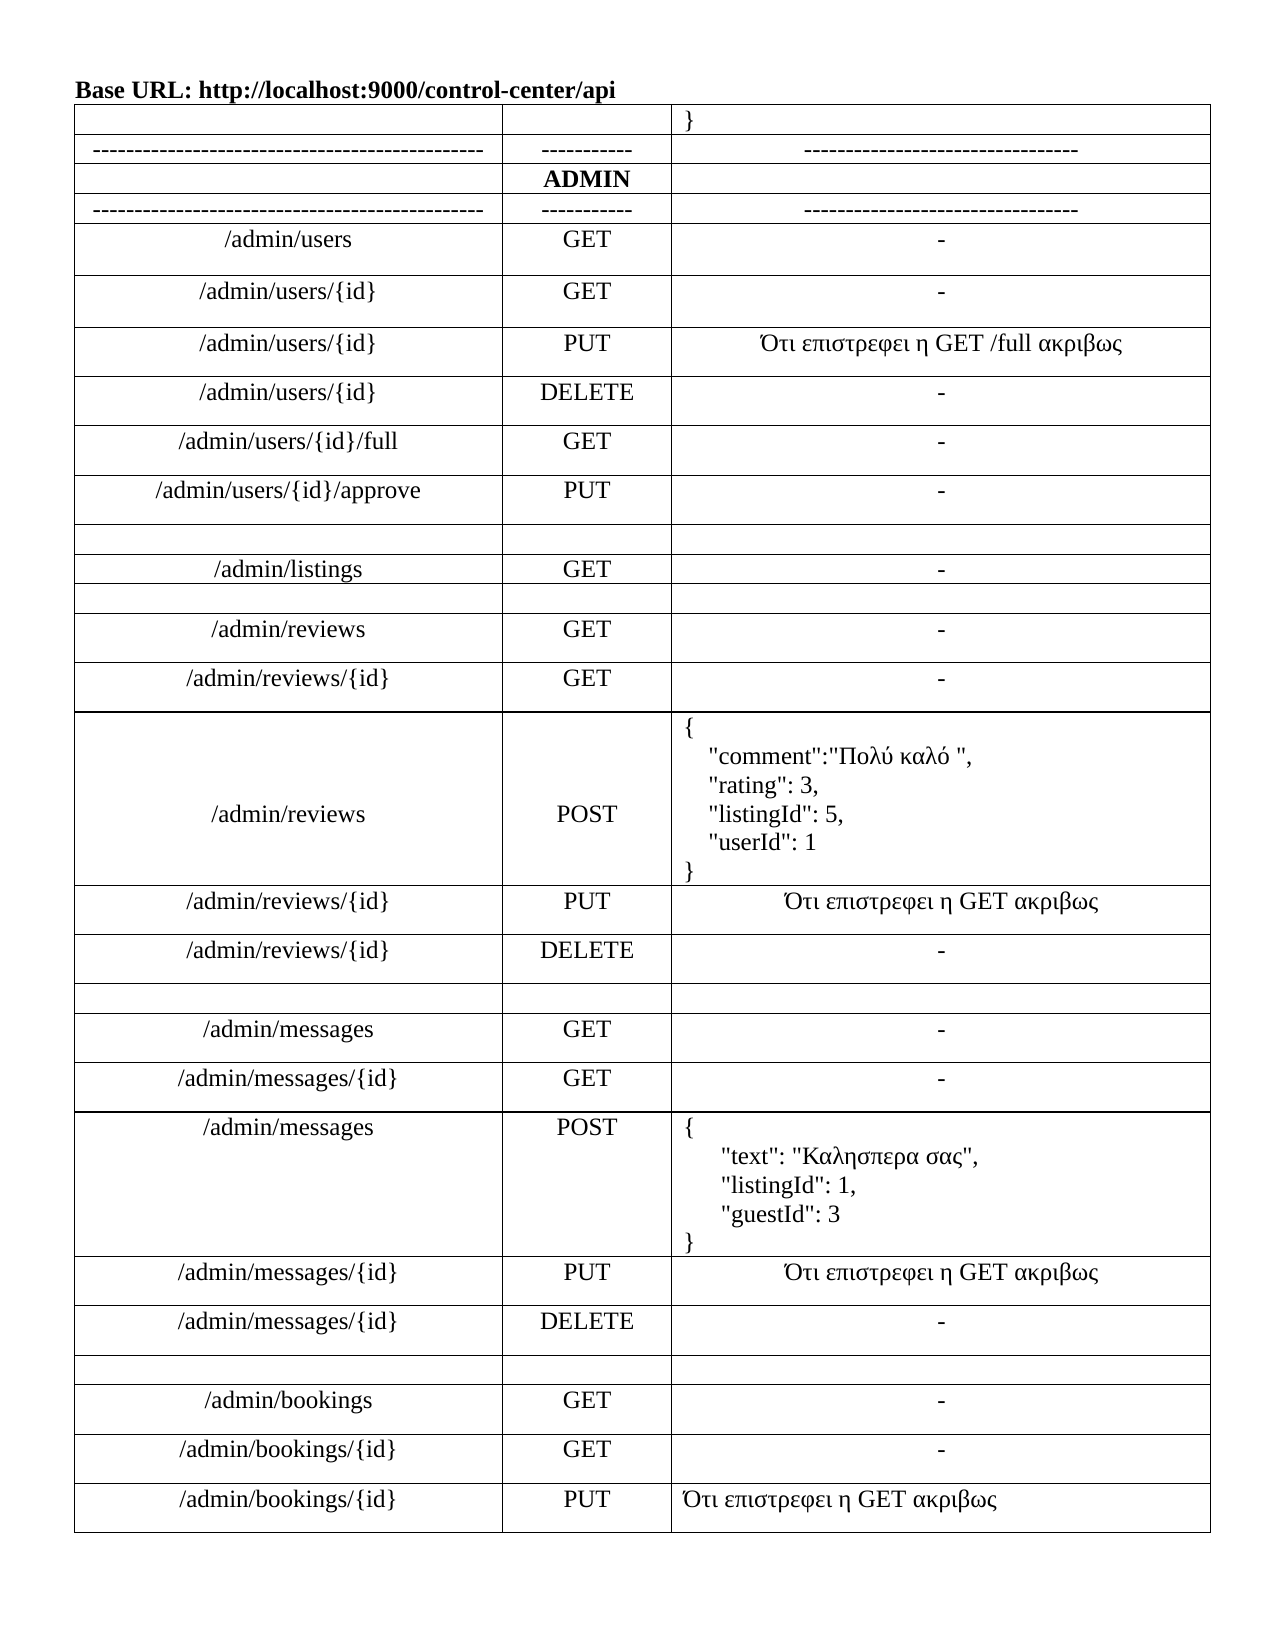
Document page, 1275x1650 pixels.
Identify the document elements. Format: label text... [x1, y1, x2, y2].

table_cell /admin/messages/{id} [75, 1306, 502, 1354]
table_cell Ότι επιστρεφει η GET ακριβως [672, 1484, 1210, 1532]
table_cell /admin/users/{id} [75, 328, 502, 376]
table_cell [503, 584, 671, 613]
table_cell GET [503, 1435, 671, 1483]
table_cell /admin/bookings/{id} [75, 1484, 502, 1532]
table_cell [1211, 885, 1275, 934]
table_cell [75, 164, 502, 193]
table_cell GET [503, 276, 671, 327]
table_cell /admin/reviews [75, 713, 502, 885]
table_cell [75, 584, 502, 613]
table_cell GET [503, 555, 671, 583]
table_cell /admin/users/{id}/approve [75, 476, 502, 524]
table_cell [1211, 163, 1275, 193]
table_cell ----------- [503, 194, 671, 223]
table_cell [1211, 983, 1275, 1013]
table_cell { "text": "Καλησπερα σας", "listingId": 1, "guestId": 3 } [672, 1113, 1210, 1256]
table_cell /admin/bookings [75, 1385, 502, 1433]
table_cell /admin/bookings/{id} [75, 1435, 502, 1483]
table_cell ----------------------------------------------- [75, 194, 502, 223]
table_cell { "comment":"Πολύ καλό ", "rating": 3, "listingId": 5, "userId": 1 } [672, 713, 1210, 885]
table_cell [1211, 327, 1275, 376]
table_cell [1211, 134, 1275, 163]
table_cell /admin/reviews/{id} [75, 935, 502, 983]
table_cell [1211, 1111, 1275, 1256]
table_cell [672, 1356, 1210, 1384]
table_cell [1211, 193, 1275, 223]
table_cell GET [503, 224, 671, 275]
table_cell PUT [503, 1257, 671, 1305]
table_cell POST [503, 1113, 671, 1256]
table_cell [672, 525, 1210, 553]
table_cell Ότι επιστρεφει η GET /full ακριβως [672, 328, 1210, 376]
table_cell GET [503, 663, 671, 711]
table_cell - [672, 1435, 1210, 1483]
table_cell - [672, 426, 1210, 474]
table_cell - [672, 614, 1210, 662]
table_cell /admin/users/{id} [75, 377, 502, 425]
table_cell [672, 984, 1210, 1013]
table_cell /admin/reviews/{id} [75, 886, 502, 934]
table_cell GET [503, 1014, 671, 1062]
table_cell - [672, 276, 1210, 327]
table_cell - [672, 476, 1210, 524]
table_cell /admin/messages [75, 1014, 502, 1062]
table_cell [1211, 376, 1275, 425]
table_cell [1211, 1434, 1275, 1483]
table_cell [75, 1356, 502, 1384]
table_cell [1211, 1062, 1275, 1111]
table_cell [1211, 1483, 1275, 1532]
table_cell Ότι επιστρεφει η GET ακριβως [672, 886, 1210, 934]
table_cell GET [503, 426, 671, 474]
table_cell - [672, 663, 1210, 711]
table_cell PUT [503, 886, 671, 934]
table_cell /admin/listings [75, 555, 502, 583]
table_cell - [672, 935, 1210, 983]
table_cell [1211, 583, 1275, 613]
table_cell [503, 105, 671, 133]
table_cell - [672, 1014, 1210, 1062]
table_cell --------------------------------- [672, 135, 1210, 163]
table_cell [672, 164, 1210, 193]
table_cell [75, 525, 502, 553]
table_cell [1211, 1384, 1275, 1433]
table_cell GET [503, 1063, 671, 1111]
table_cell - [672, 1385, 1210, 1433]
table_cell [75, 984, 502, 1013]
table_cell - [672, 1063, 1210, 1111]
table_cell /admin/users [75, 224, 502, 275]
table_cell PUT [503, 328, 671, 376]
table_cell DELETE [503, 935, 671, 983]
table_cell [1211, 425, 1275, 474]
table_cell - [672, 1306, 1210, 1354]
table_cell PUT [503, 1484, 671, 1532]
table_cell /admin/messages/{id} [75, 1257, 502, 1305]
table_cell /admin/messages [75, 1113, 502, 1256]
table_cell } [672, 105, 1210, 133]
table_cell [1211, 524, 1275, 553]
table_cell Ότι επιστρεφει η GET ακριβως [672, 1257, 1210, 1305]
table_cell /admin/messages/{id} [75, 1063, 502, 1111]
table_cell /admin/reviews [75, 614, 502, 662]
table_cell [503, 1356, 671, 1384]
table_cell - [672, 377, 1210, 425]
table_cell PUT [503, 476, 671, 524]
table_cell POST [503, 713, 671, 885]
table_cell [1211, 475, 1275, 524]
table_cell [1211, 711, 1275, 885]
table_cell [1211, 1355, 1275, 1384]
table_cell ADMIN [503, 164, 671, 193]
table_cell [1211, 104, 1275, 133]
table_cell GET [503, 1385, 671, 1433]
table_cell ----------------------------------------------- [75, 135, 502, 163]
table_cell [503, 984, 671, 1013]
table_cell --------------------------------- [672, 194, 1210, 223]
table_cell [1211, 1013, 1275, 1062]
table_cell - [672, 224, 1210, 275]
table_cell /admin/users/{id}/full [75, 426, 502, 474]
table_cell ----------- [503, 135, 671, 163]
table_cell [1211, 1256, 1275, 1305]
table_cell [75, 105, 502, 133]
table_cell [503, 525, 671, 553]
table_cell /admin/users/{id} [75, 276, 502, 327]
table_cell GET [503, 614, 671, 662]
table_cell [1211, 1305, 1275, 1354]
table_cell DELETE [503, 1306, 671, 1354]
table_cell [1211, 934, 1275, 983]
table_cell [672, 584, 1210, 613]
table_cell [1211, 613, 1275, 662]
table_cell [1211, 554, 1275, 583]
table_cell /admin/reviews/{id} [75, 663, 502, 711]
table_cell - [672, 555, 1210, 583]
table_cell [1211, 662, 1275, 711]
table_cell [1211, 275, 1275, 327]
table_cell [1211, 223, 1275, 275]
table_cell DELETE [503, 377, 671, 425]
